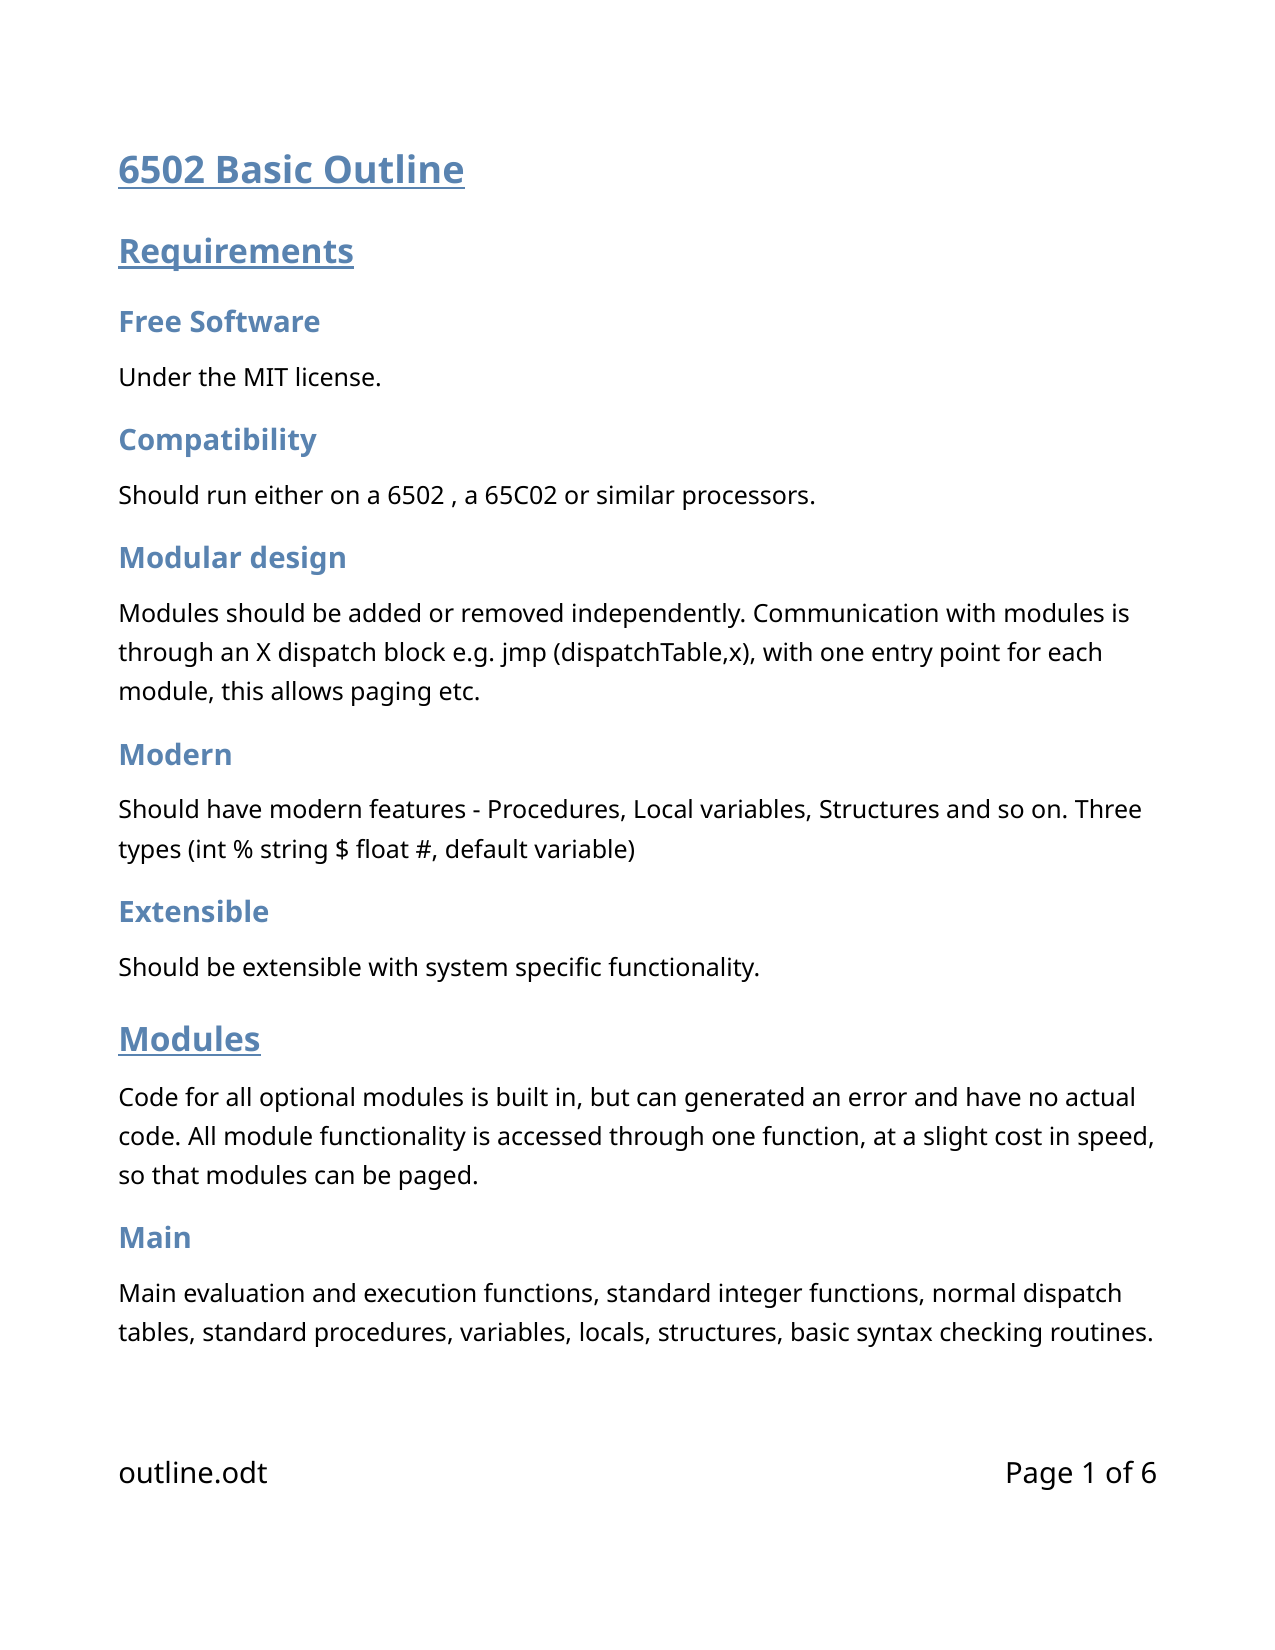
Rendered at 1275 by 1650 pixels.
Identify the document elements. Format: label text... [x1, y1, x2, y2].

subtitle Requirements [118, 228, 1157, 274]
subtitle Main [118, 1217, 1157, 1257]
subtitle Compatibility [118, 419, 1157, 459]
subtitle Extensible [118, 891, 1157, 931]
text Modules should be added or removed independently. Communication with modules is through an X dispatch block e.g. jmp (dispatchTable,x), with one entry point for each module, this allows paging etc. [118, 596, 1157, 708]
text Main evaluation and execution functions, standard integer functions, normal dispatch tables, standard procedures, variables, locals, structures, basic syntax checking routines. [118, 1276, 1157, 1349]
text Should run either on a 6502 , a 65C02 or similar processors. [118, 477, 1157, 512]
subtitle Modular design [118, 537, 1157, 577]
text Code for all optional modules is built in, but can generated an error and have no actual code. All module functionality is accessed through one function, at a slight cost in speed, so that modules can be paged. [118, 1079, 1157, 1192]
subtitle 6502 Basic Outline [118, 143, 1157, 195]
subtitle Modules [118, 1015, 1157, 1061]
text Under the MIT license. [118, 359, 1157, 393]
subtitle Free Software [118, 301, 1157, 341]
subtitle Modern [118, 734, 1157, 774]
text Should be extensible with system specific functionality. [118, 949, 1157, 983]
text Should have modern features - Procedures, Local variables, Structures and so on. Three types (int % string $ float #, default variable) [118, 792, 1157, 865]
